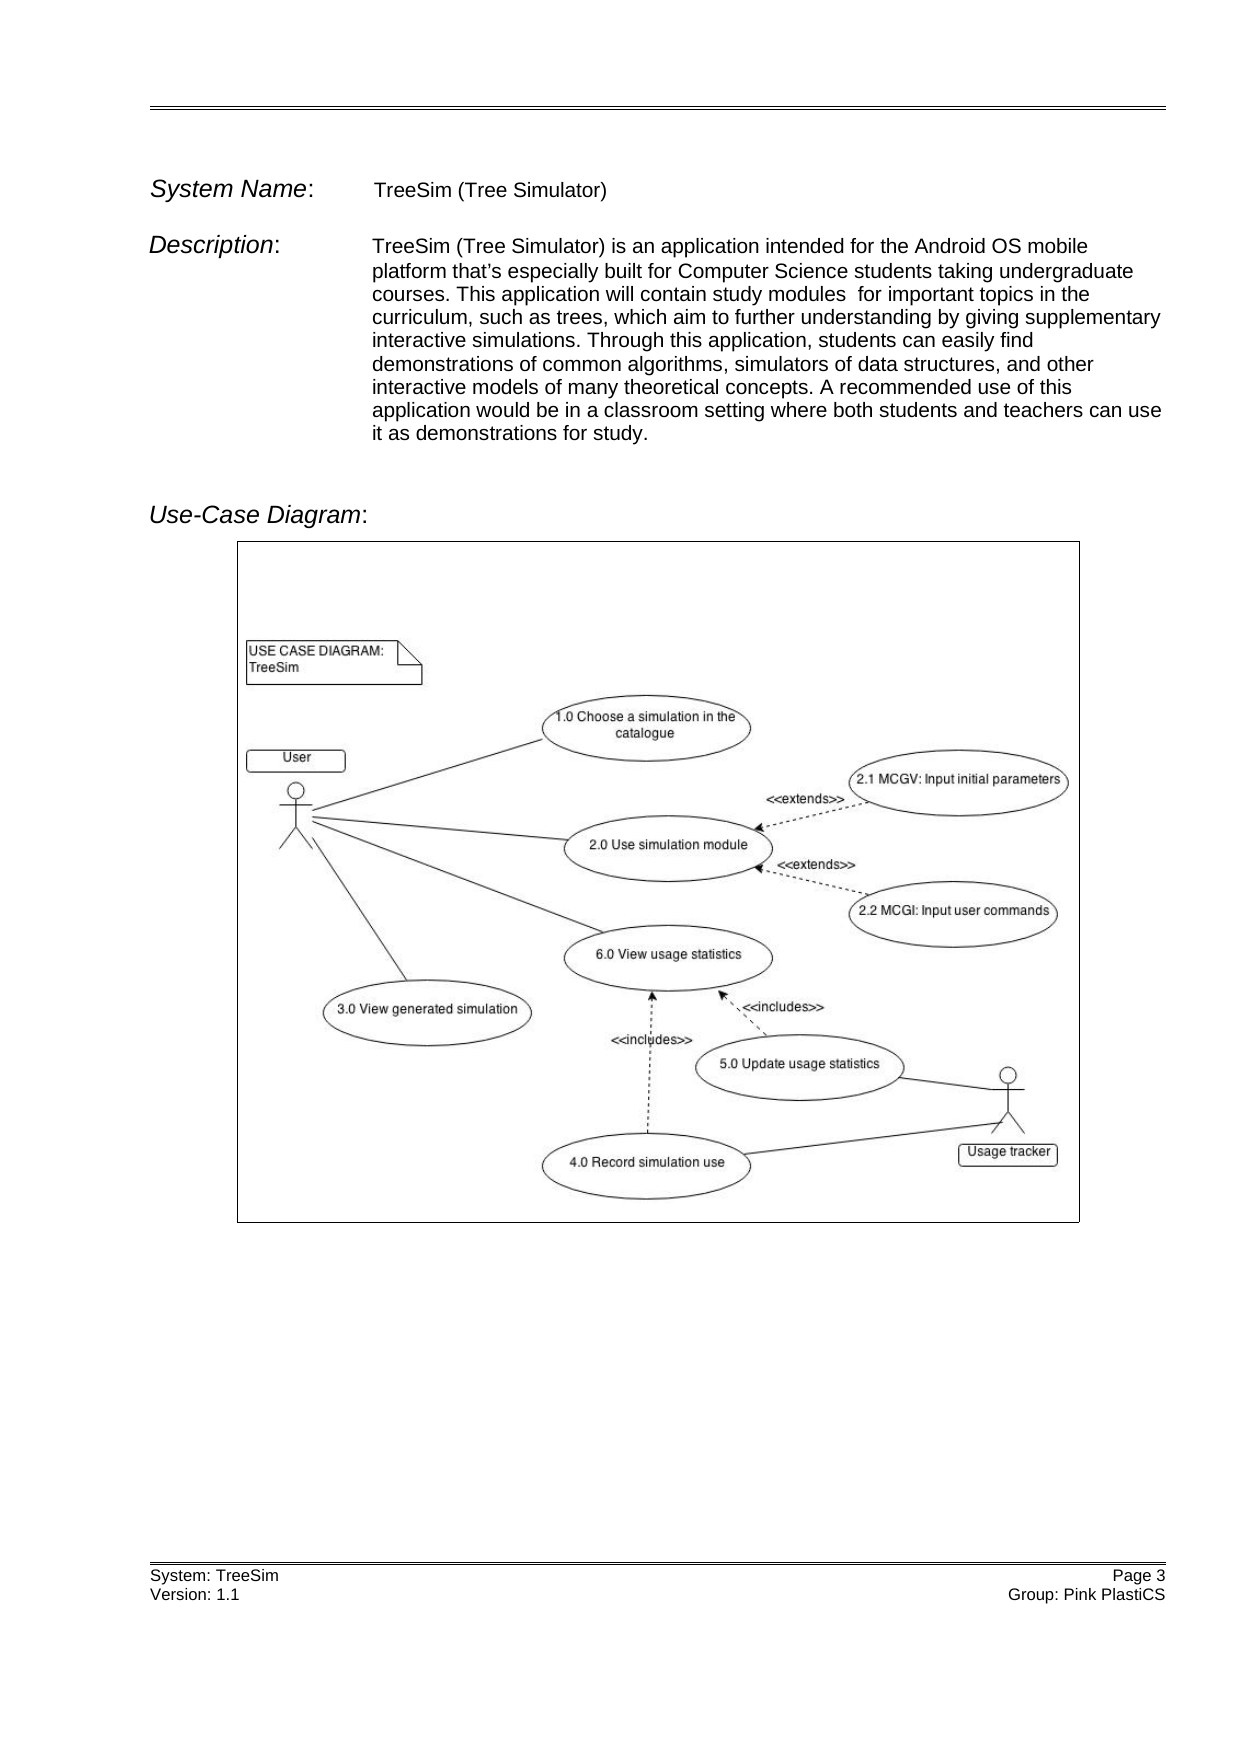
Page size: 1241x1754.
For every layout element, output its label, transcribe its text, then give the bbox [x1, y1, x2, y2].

text Description: TreeSim (Tree Simulator) is an application intended for the Android OS mobile platform that’s especially built for Computer Science students taking undergraduate courses. This application will contain study modules for important topics in the curriculum, such as trees, which aim to further understanding by giving supplementary interactive simulations. Through this application, students can easily find demonstrations of common algorithms, simulators of data structures, and other interactive models of many theoretical concepts. A recommended use of this application would be in a classroom setting where both students and teachers can use it as demonstrations for study. [148, 231, 1166, 445]
text [148, 1486, 1166, 1514]
picture [245, 638, 1070, 1204]
text Use-Case Diagram: [148, 501, 1166, 529]
text System Name: TreeSim (Tree Simulator) [150, 175, 1166, 203]
